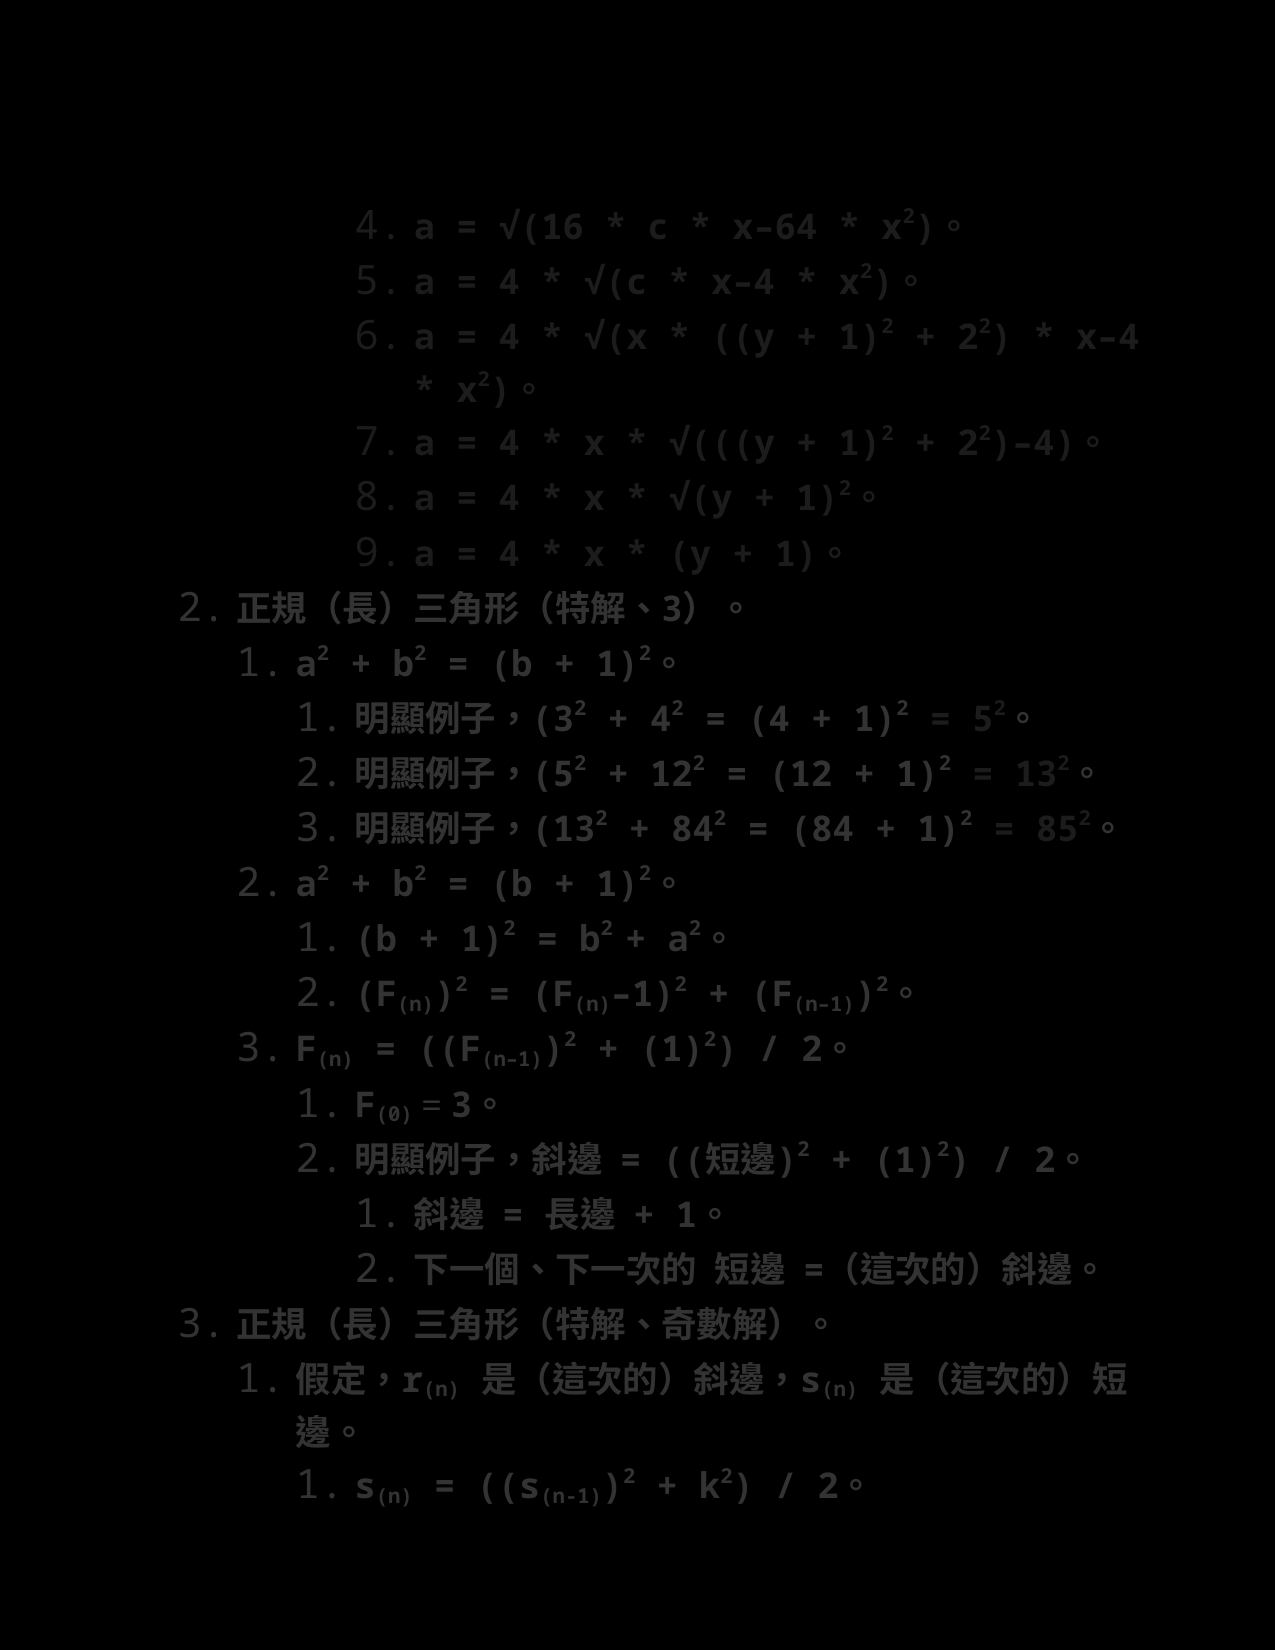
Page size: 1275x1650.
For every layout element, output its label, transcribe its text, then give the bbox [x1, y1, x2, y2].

list F(0) = 3。 [295, 1074, 1157, 1129]
list a = 4 * x * √(((y + 1)2 + 22)–4)。 [354, 412, 1157, 468]
list 明顯例子，(32 + 42 = (4 + 1)2 = 52。 [295, 688, 1157, 743]
list a = 4 * √(c * x–4 * x2)。 [354, 251, 1157, 306]
list 明顯例子，(132 + 842 = (84 + 1)2 = 852。 [295, 798, 1157, 853]
list a = 4 * x * (y + 1)。 [354, 523, 1157, 578]
list a = √(16 * c * x–64 * x2)。 [354, 196, 1157, 251]
list F(n) = ((F(n–1))2 + (1)2) / 2。 [236, 1019, 1157, 1074]
list 明顯例子，(52 + 122 = (12 + 1)2 = 132。 [295, 743, 1157, 798]
list a = 4 * √(x * ((y + 1)2 + 22) * x–4 * x2)。 [354, 306, 1157, 412]
list 正規（長）三角形（特解、奇數解）。 [177, 1294, 1157, 1349]
list 正規（長）三角形（特解、3）。 [177, 578, 1157, 633]
list 明顯例子，斜邊 = ((短邊)2 + (1)2) / 2。 [295, 1129, 1157, 1184]
list a2 + b2 = (b + 1)2。 [236, 633, 1157, 688]
list (b + 1)2 = b2 + a2。 [295, 908, 1157, 963]
list 下一個、下一次的 短邊 =（這次的）斜邊。 [354, 1239, 1157, 1294]
list (F(n))2 = (F(n)–1)2 + (F(n–1))2。 [295, 963, 1157, 1019]
list s(n) = ((s(n-1))2 + k2) / 2。 [295, 1456, 1157, 1511]
list 假定，r(n) 是（這次的）斜邊，s(n) 是（這次的）短邊。 [236, 1349, 1157, 1456]
list 斜邊 = 長邊 + 1。 [354, 1184, 1157, 1239]
list a2 + b2 = (b + 1)2。 [236, 853, 1157, 908]
list a = 4 * x * √(y + 1)2。 [354, 468, 1157, 523]
